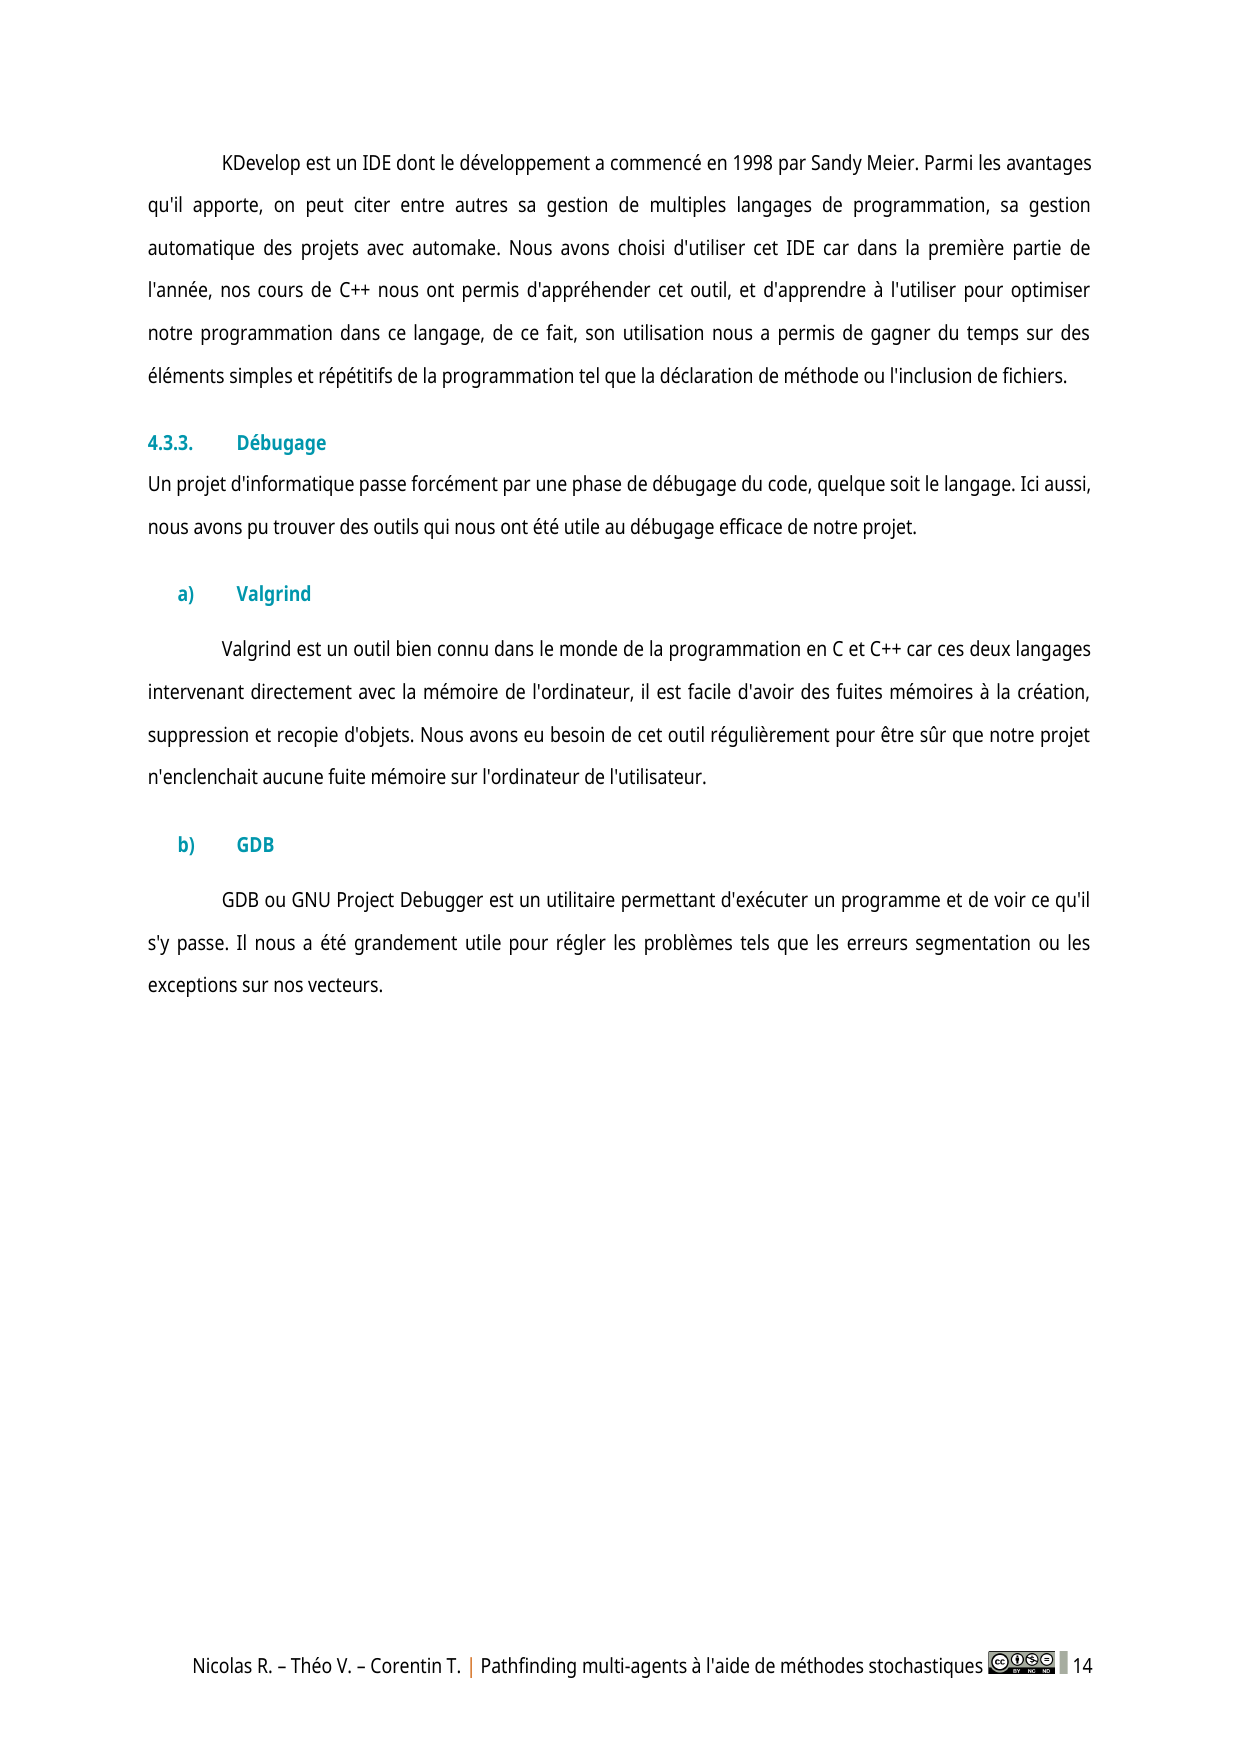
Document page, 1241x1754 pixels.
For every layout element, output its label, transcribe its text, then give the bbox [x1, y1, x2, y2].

text Valgrind est un outil bien connu dans le monde de la programmation en C et C++ car ces deux langages intervenant directement avec la mémoire de l'ordinateur, il est facile d'avoir des fuites mémoires à la création, suppression et recopie d'objets. Nous avons eu besoin de cet outil régulièrement pour être sûr que notre projet n'enclenchait aucune fuite mémoire sur l'ordinateur de l'utilisateur. [148, 634, 1092, 791]
picture [1059, 1651, 1068, 1674]
subtitle Débugage [148, 428, 1092, 457]
text Un projet d'informatique passe forcément par une phase de débugage du code, quelque soit le langage. Ici aussi, nous avons pu trouver des outils qui nous ont été utile au débugage efficace de notre projet. [148, 469, 1092, 540]
text KDevelop est un IDE dont le développement a commencé en 1998 par Sandy Meier. Parmi les avantages qu'il apporte, on peut citer entre autres sa gestion de multiples langages de programmation, sa gestion automatique des projets avec automake. Nous avons choisi d'utiliser cet IDE car dans la première partie de l'année, nos cours de C++ nous ont permis d'appréhender cet outil, et d'apprendre à l'utiliser pour optimiser notre programmation dans ce langage, de ce fait, son utilisation nous a permis de gagner du temps sur des éléments simples et répétitifs de la programmation tel que la déclaration de méthode ou l'inclusion de fichiers. [148, 148, 1092, 389]
picture [988, 1651, 1055, 1674]
subtitle GDB [177, 830, 1092, 858]
text GDB ou GNU Project Debugger est un utilitaire permettant d'exécuter un programme et de voir ce qu'il s'y passe. Il nous a été grandement utile pour régler les problèmes tels que les erreurs segmentation ou les exceptions sur nos vecteurs. [148, 885, 1092, 999]
subtitle Valgrind [177, 579, 1092, 608]
